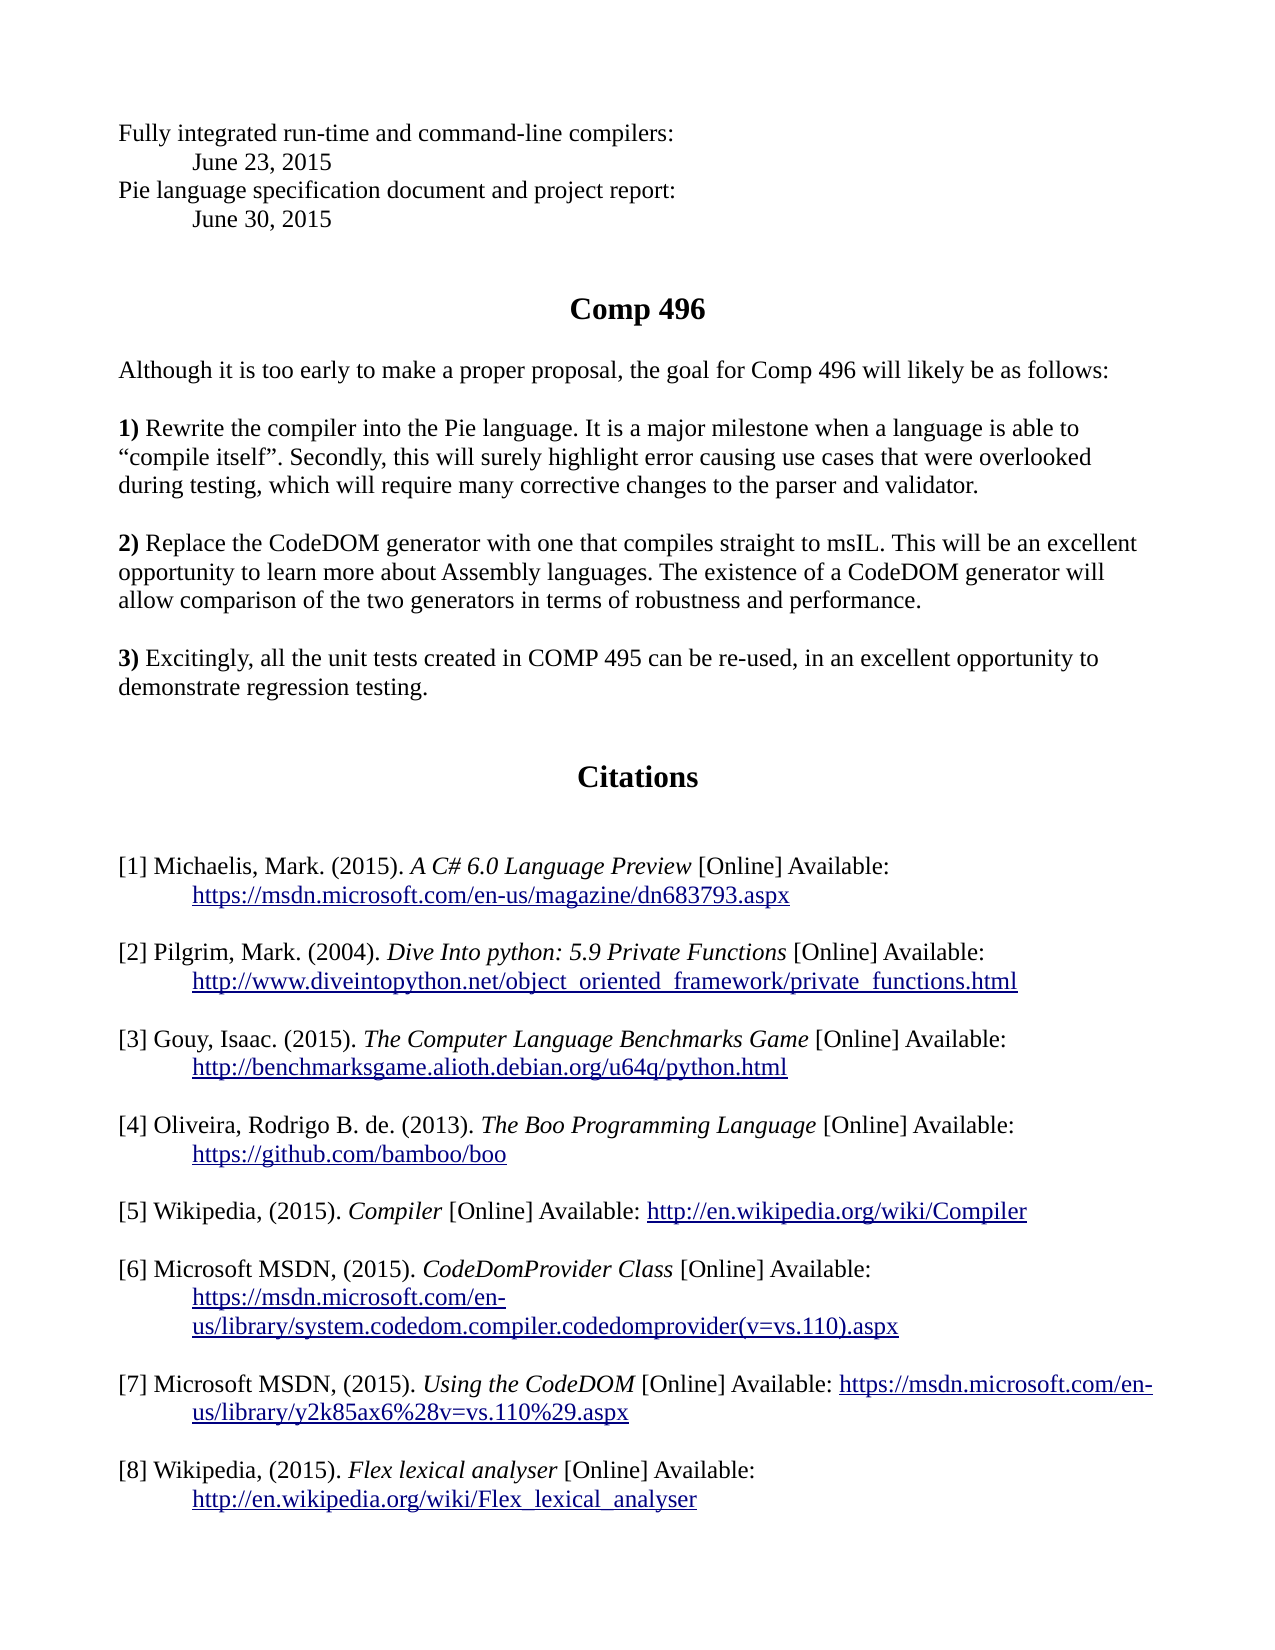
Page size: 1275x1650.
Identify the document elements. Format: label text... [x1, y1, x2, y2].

text [3] Gouy, Isaac. (2015). The Computer Language Benchmarks Game [Online] Available: http://benchmarksgame.alioth.debian.org/u64q/python.html [118, 1024, 1157, 1081]
text Although it is too early to make a proper proposal, the goal for Comp 496 will likely be as follows: [118, 355, 1157, 384]
text [7] Microsoft MSDN, (2015). Using the CodeDOM [Online] Available: https://msdn.microsoft.com/en- us/library/y2k85ax6%28v=vs.110%29.aspx [118, 1369, 1157, 1426]
text [4] Oliveira, Rodrigo B. de. (2013). The Boo Programming Language [Online] Available: https://github.com/bamboo/boo [118, 1110, 1157, 1167]
text 3) Excitingly, all the unit tests created in COMP 495 can be re-used, in an excellent opportunity to demonstrate regression testing. [118, 643, 1157, 700]
text 1) Rewrite the compiler into the Pie language. It is a major milestone when a language is able to “compile itself”. Secondly, this will surely highlight error causing use cases that were overlooked during testing, which will require many corrective changes to the parser and validator. [118, 413, 1157, 499]
text [6] Microsoft MSDN, (2015). CodeDomProvider Class [Online] Available: https://msdn.microsoft.com/en- us/library/system.codedom.compiler.codedomprovider(v=vs.110).aspx [118, 1254, 1157, 1340]
text Fully integrated run-time and command-line compilers: [118, 118, 1157, 147]
text June 30, 2015 [118, 204, 1157, 233]
text Citations [118, 758, 1157, 794]
text Pie language specification document and project report: [118, 176, 1157, 204]
text [2] Pilgrim, Mark. (2004). Dive Into python: 5.9 Private Functions [Online] Available: http://www.diveintopython.net/object_oriented_framework/private_functions.html [118, 937, 1157, 995]
text Comp 496 [118, 291, 1157, 327]
text June 23, 2015 [118, 147, 1157, 176]
text [1] Michaelis, Mark. (2015). A C# 6.0 Language Preview [Online] Available: https://msdn.microsoft.com/en-us/magazine/dn683793.aspx [118, 851, 1157, 909]
text 2) Replace the CodeDOM generator with one that compiles straight to msIL. This will be an excellent opportunity to learn more about Assembly languages. The existence of a CodeDOM generator will allow comparison of the two generators in terms of robustness and performance. [118, 528, 1157, 614]
text [5] Wikipedia, (2015). Compiler [Online] Available: http://en.wikipedia.org/wiki/Compiler [118, 1196, 1157, 1225]
text [8] Wikipedia, (2015). Flex lexical analyser [Online] Available: http://en.wikipedia.org/wiki/Flex_lexical_analyser [118, 1455, 1157, 1512]
